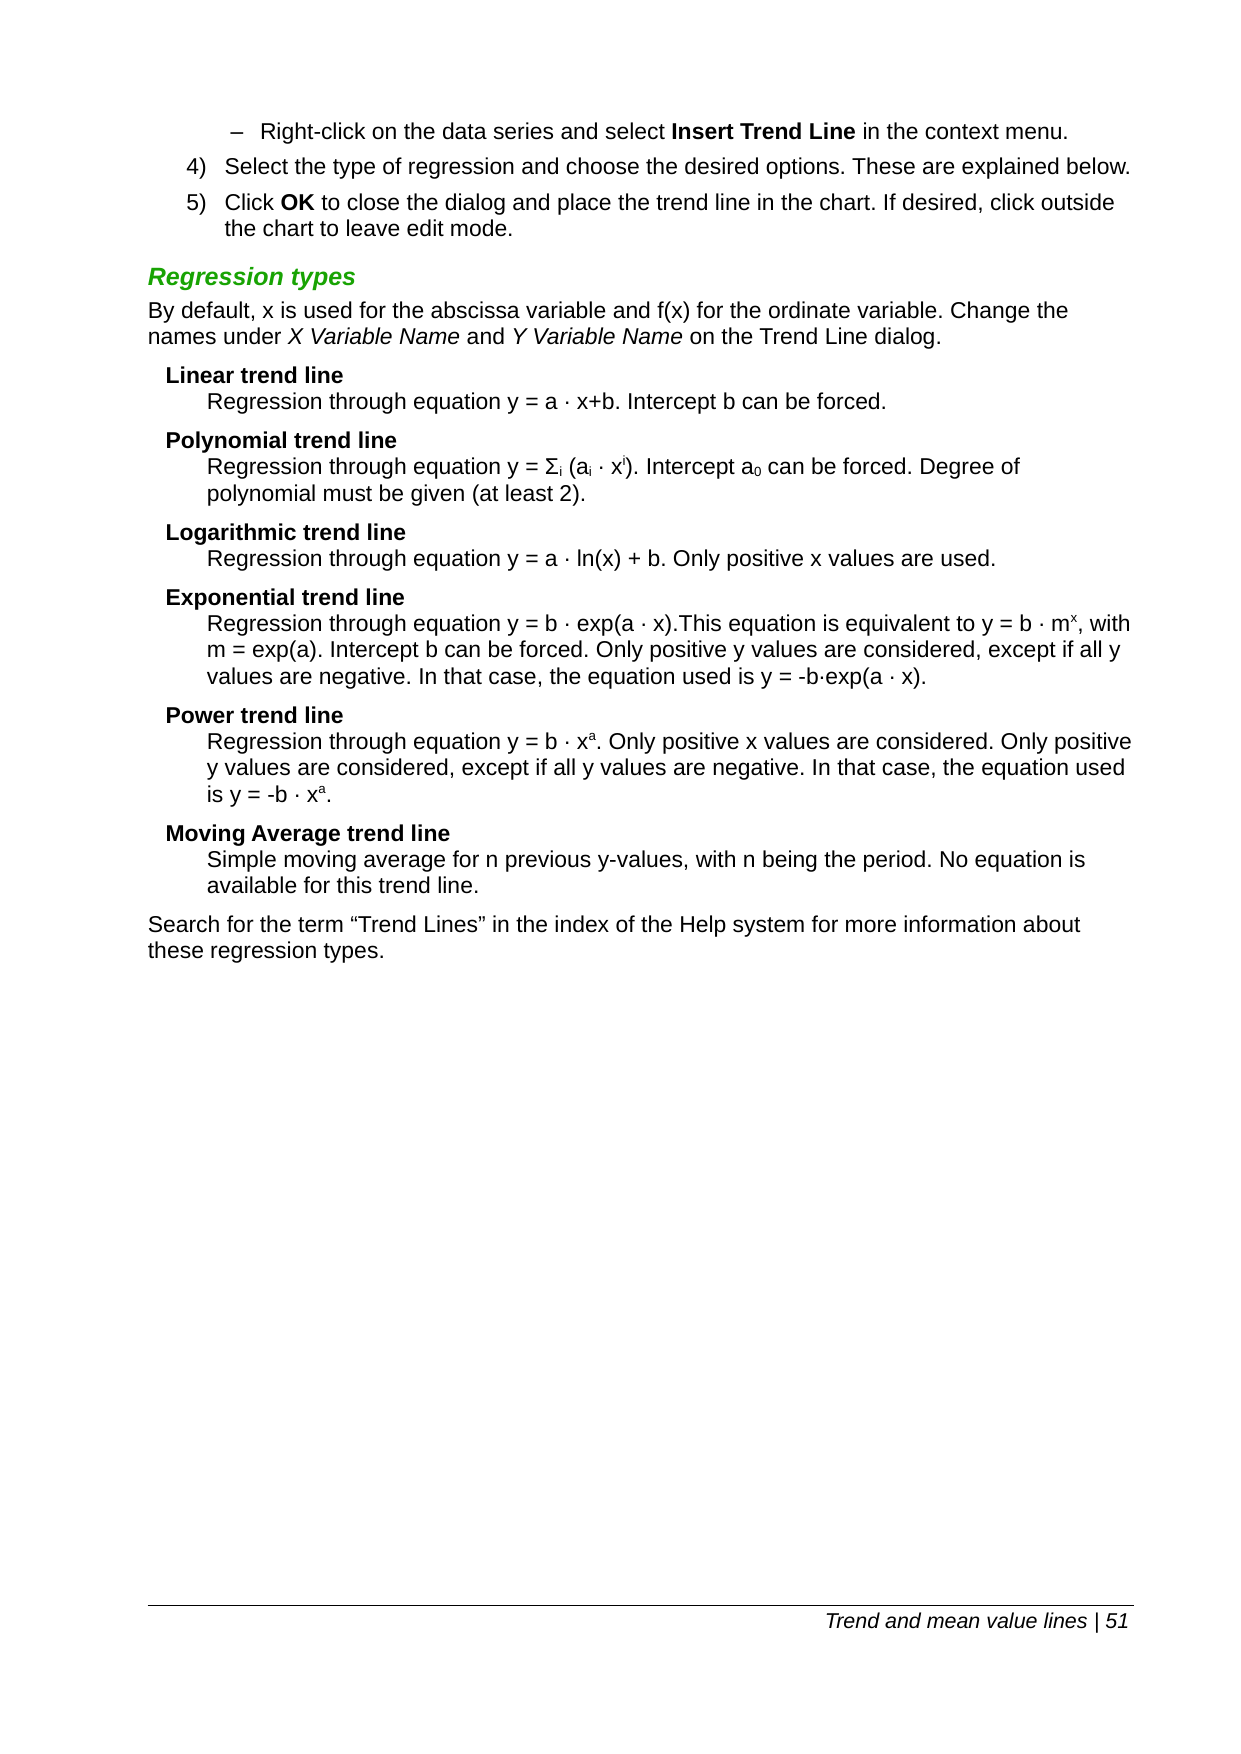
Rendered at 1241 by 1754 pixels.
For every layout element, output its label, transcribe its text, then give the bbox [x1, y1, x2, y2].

subtitle Regression types [148, 262, 1134, 291]
text Regression through equation y = Σi (ai ∙ xi). Intercept a0 can be forced. Degree of polynomial must be given (at least 2). [207, 453, 1134, 506]
text Linear trend line [165, 362, 1134, 388]
text Polynomial trend line [165, 427, 1134, 453]
list Right-click on the data series and select Insert Trend Line in the context menu. [230, 118, 1134, 144]
text Regression through equation y = b ∙ exp(a ∙ x).This equation is equivalent to y = b ∙ mx, with m = exp(a). Intercept b can be forced. Only positive y values are considered, except if all y values are negative. In that case, the equation used is y = -b∙exp(a ∙ x). [207, 610, 1134, 689]
text Regression through equation y = a ∙ x+b. Intercept b can be forced. [207, 388, 1134, 414]
text Exponential trend line [165, 584, 1134, 610]
text By default, x is used for the abscissa variable and f(x) for the ordinate variable. Change the names under X Variable Name and Y Variable Name on the Trend Line dialog. [148, 297, 1134, 349]
text Regression through equation y = b ∙ xa. Only positive x values are considered. Only positive y values are considered, except if all y values are negative. In that case, the equation used is y = -b ∙ xa. [207, 728, 1134, 807]
text Logarithmic trend line [165, 518, 1134, 545]
text Moving Average trend line [165, 819, 1134, 846]
text Search for the term “Trend Lines” in the index of the Help system for more information about these regression types. [148, 911, 1134, 964]
list Click OK to close the dialog and place the trend line in the chart. If desired, click outside the chart to leave edit mode. [207, 188, 1134, 241]
list Select the type of regression and choose the desired options. These are explained below. [207, 153, 1134, 180]
text Power trend line [165, 702, 1134, 728]
text Simple moving average for n previous y-values, with n being the period. No equation is available for this trend line. [207, 846, 1134, 899]
text Regression through equation y = a ∙ ln(x) + b. Only positive x values are used. [207, 545, 1134, 571]
